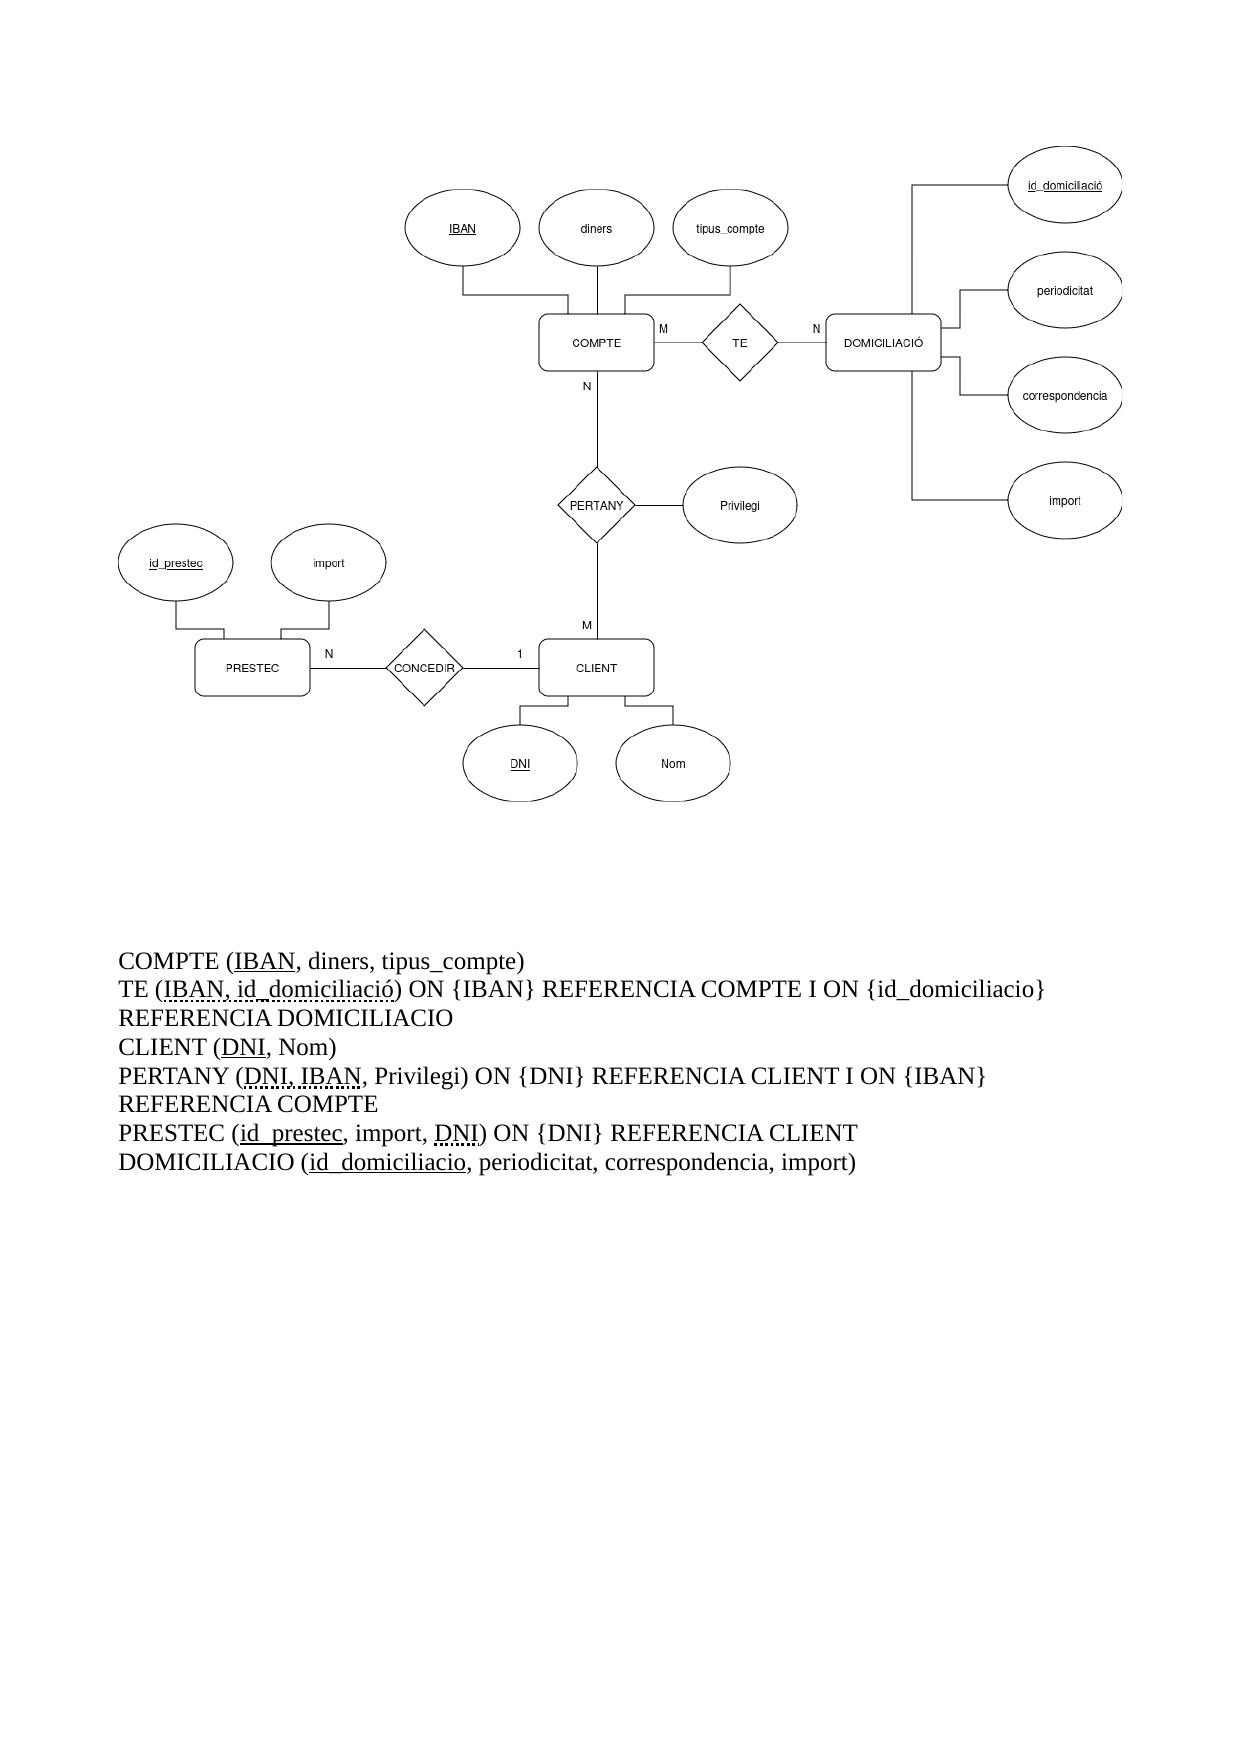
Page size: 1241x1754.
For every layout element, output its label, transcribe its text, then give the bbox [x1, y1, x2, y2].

text COMPTE (IBAN, diners, tipus_compte) [118, 946, 1122, 974]
text PRESTEC (id_prestec, import, DNI) ON {DNI} REFERENCIA CLIENT [118, 1118, 1122, 1147]
text PERTANY (DNI, IBAN, Privilegi) ON {DNI} REFERENCIA CLIENT I ON {IBAN} REFERENCIA COMPTE [118, 1061, 1122, 1118]
text DOMICILIACIO (id_domiciliacio, periodicitat, correspondencia, import) [118, 1147, 1122, 1176]
text TE (IBAN, id_domiciliació) ON {IBAN} REFERENCIA COMPTE I ON {id_domiciliacio} REFERENCIA DOMICILIACIO [118, 974, 1122, 1032]
text CLIENT (DNI, Nom) [118, 1032, 1122, 1061]
picture [118, 146, 1123, 802]
